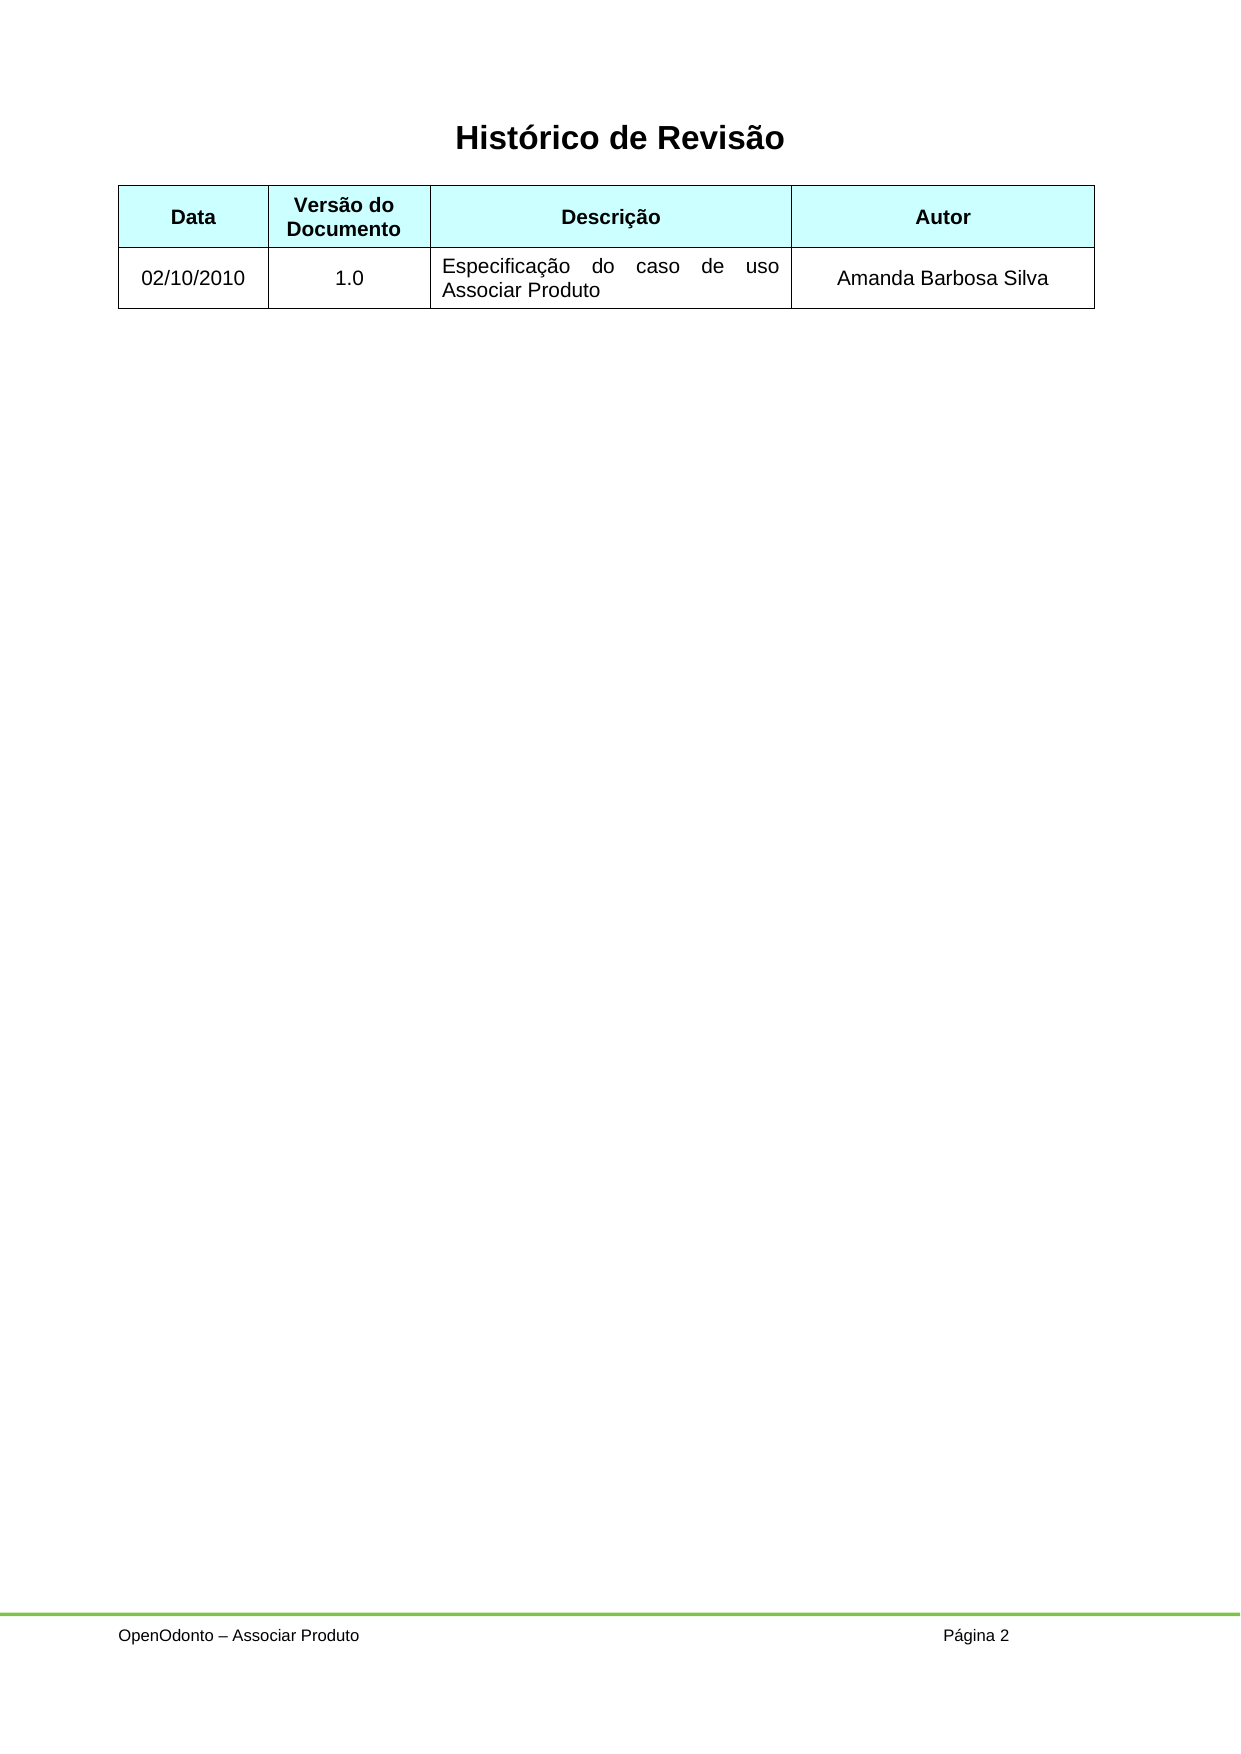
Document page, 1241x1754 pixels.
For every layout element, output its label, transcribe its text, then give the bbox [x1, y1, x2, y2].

table_cell Especificação do caso de uso Associar Produto [431, 248, 791, 308]
title Histórico de Revisão [118, 118, 1122, 157]
table_header Versão do Documento [269, 186, 430, 247]
table_header Descrição [431, 186, 791, 247]
table_cell Amanda Barbosa Silva [792, 248, 1094, 308]
table_cell 02/10/2010 [119, 248, 268, 308]
table_cell 1.0 [269, 248, 430, 308]
table_header Autor [792, 186, 1094, 247]
table_header Data [119, 186, 268, 247]
